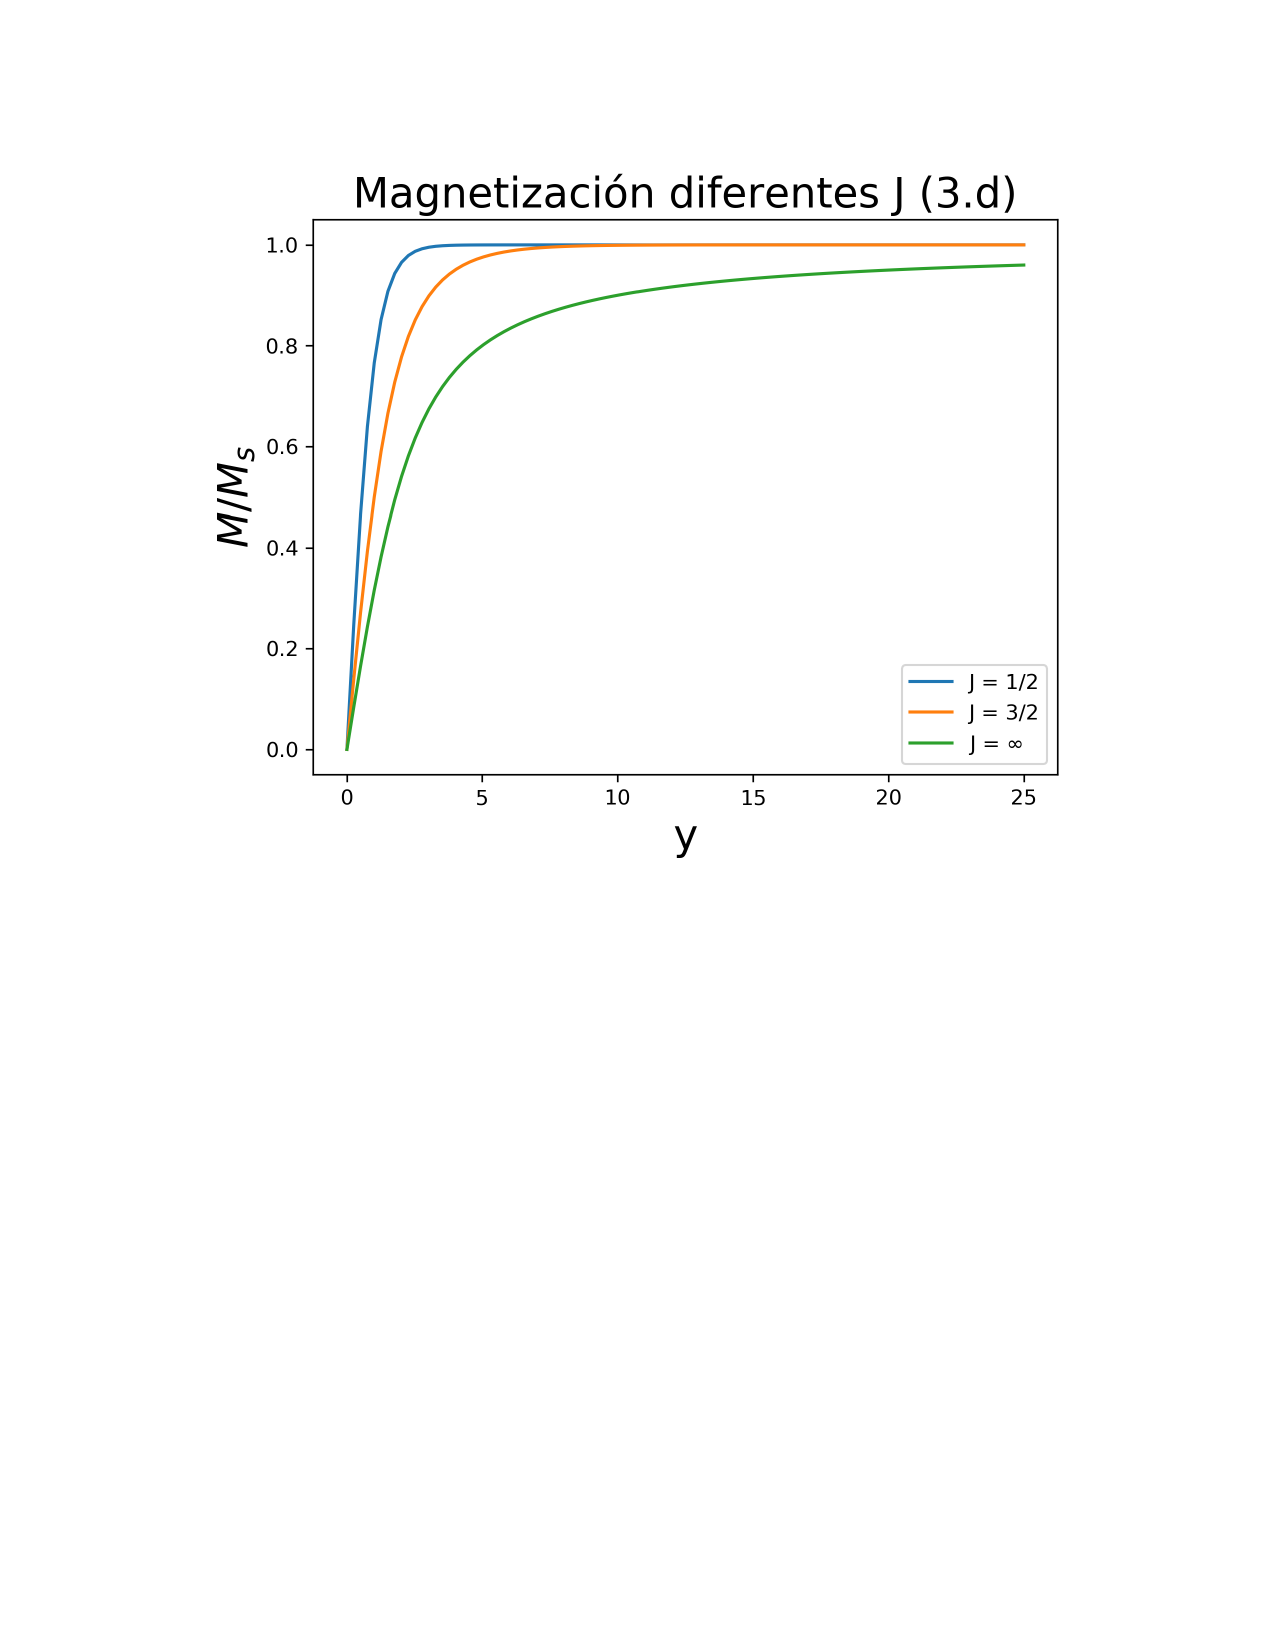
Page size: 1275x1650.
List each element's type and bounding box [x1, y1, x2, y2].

picture [201, 158, 1074, 873]
